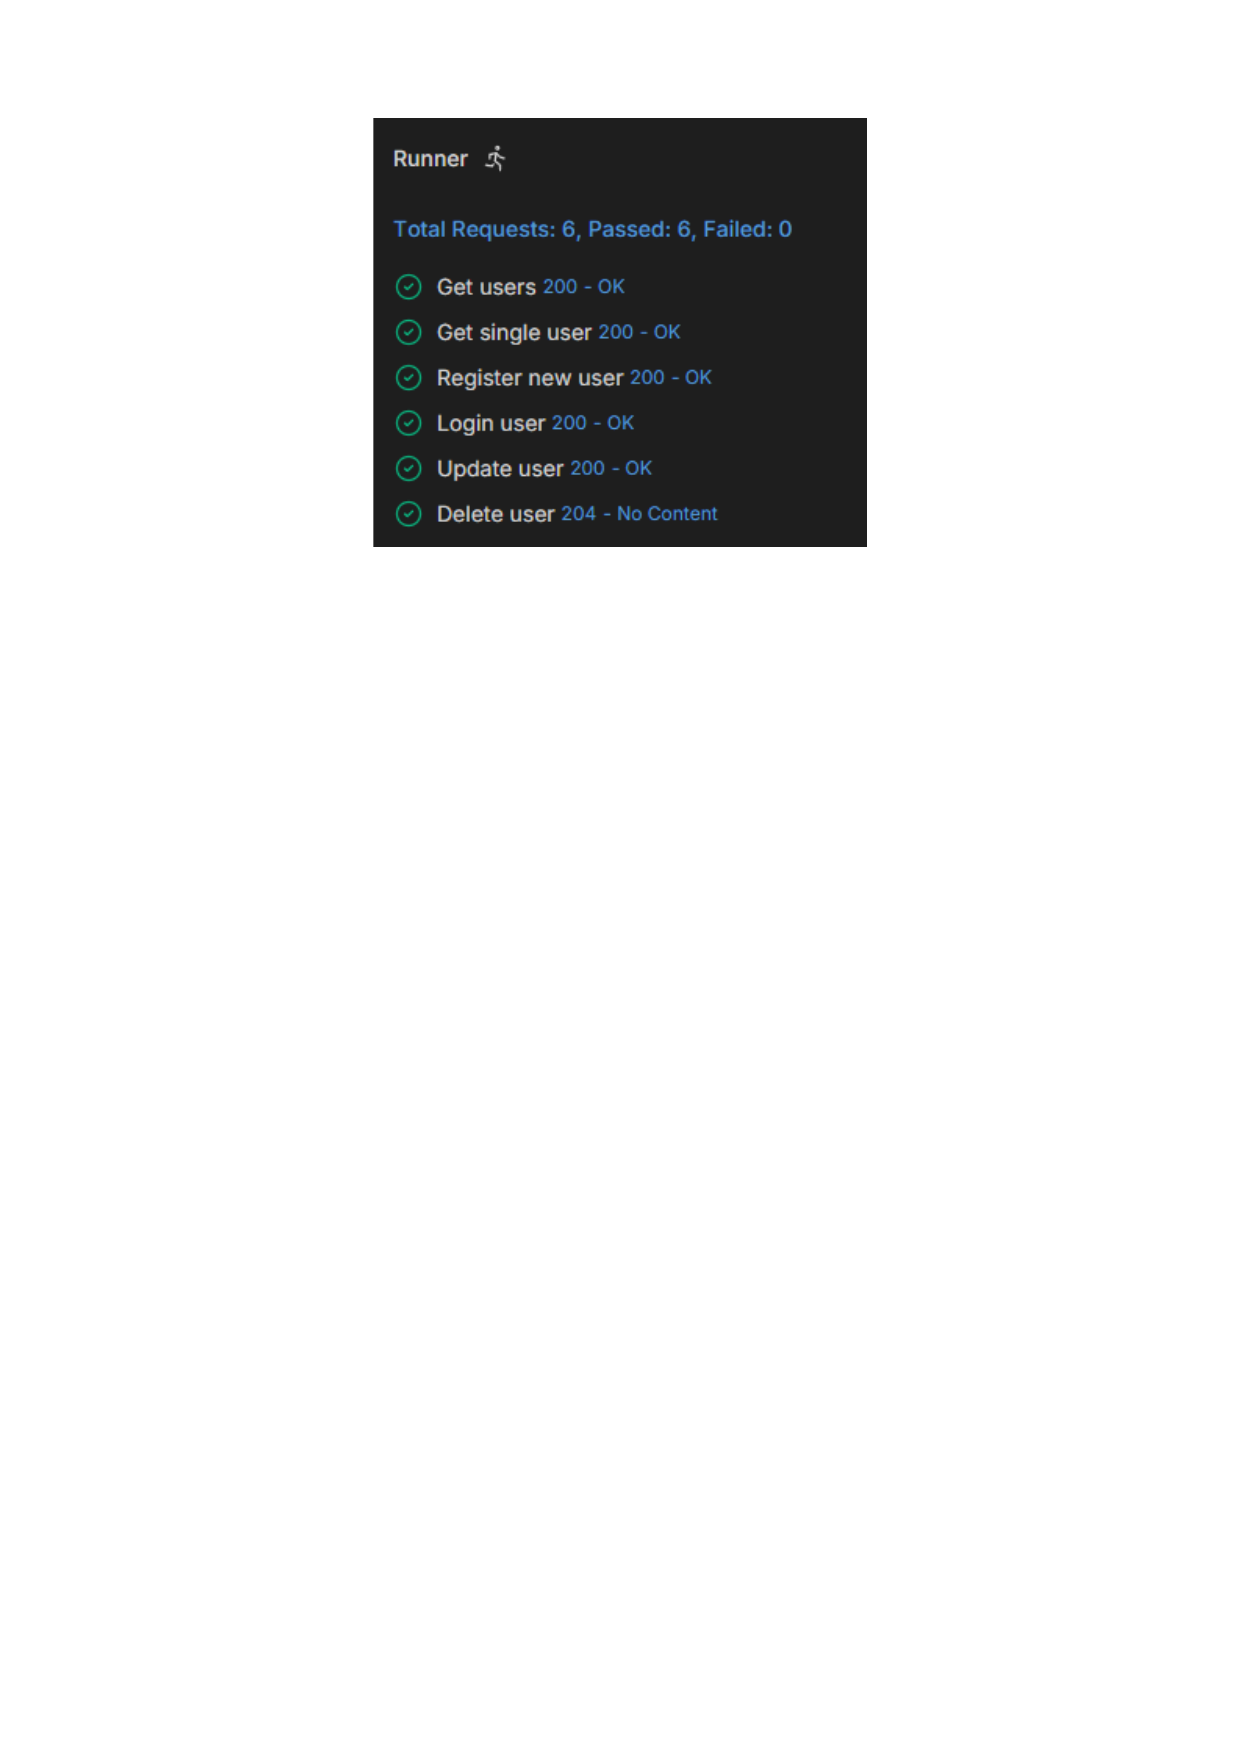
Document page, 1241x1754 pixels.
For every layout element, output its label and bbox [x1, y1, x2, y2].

picture [373, 118, 867, 547]
